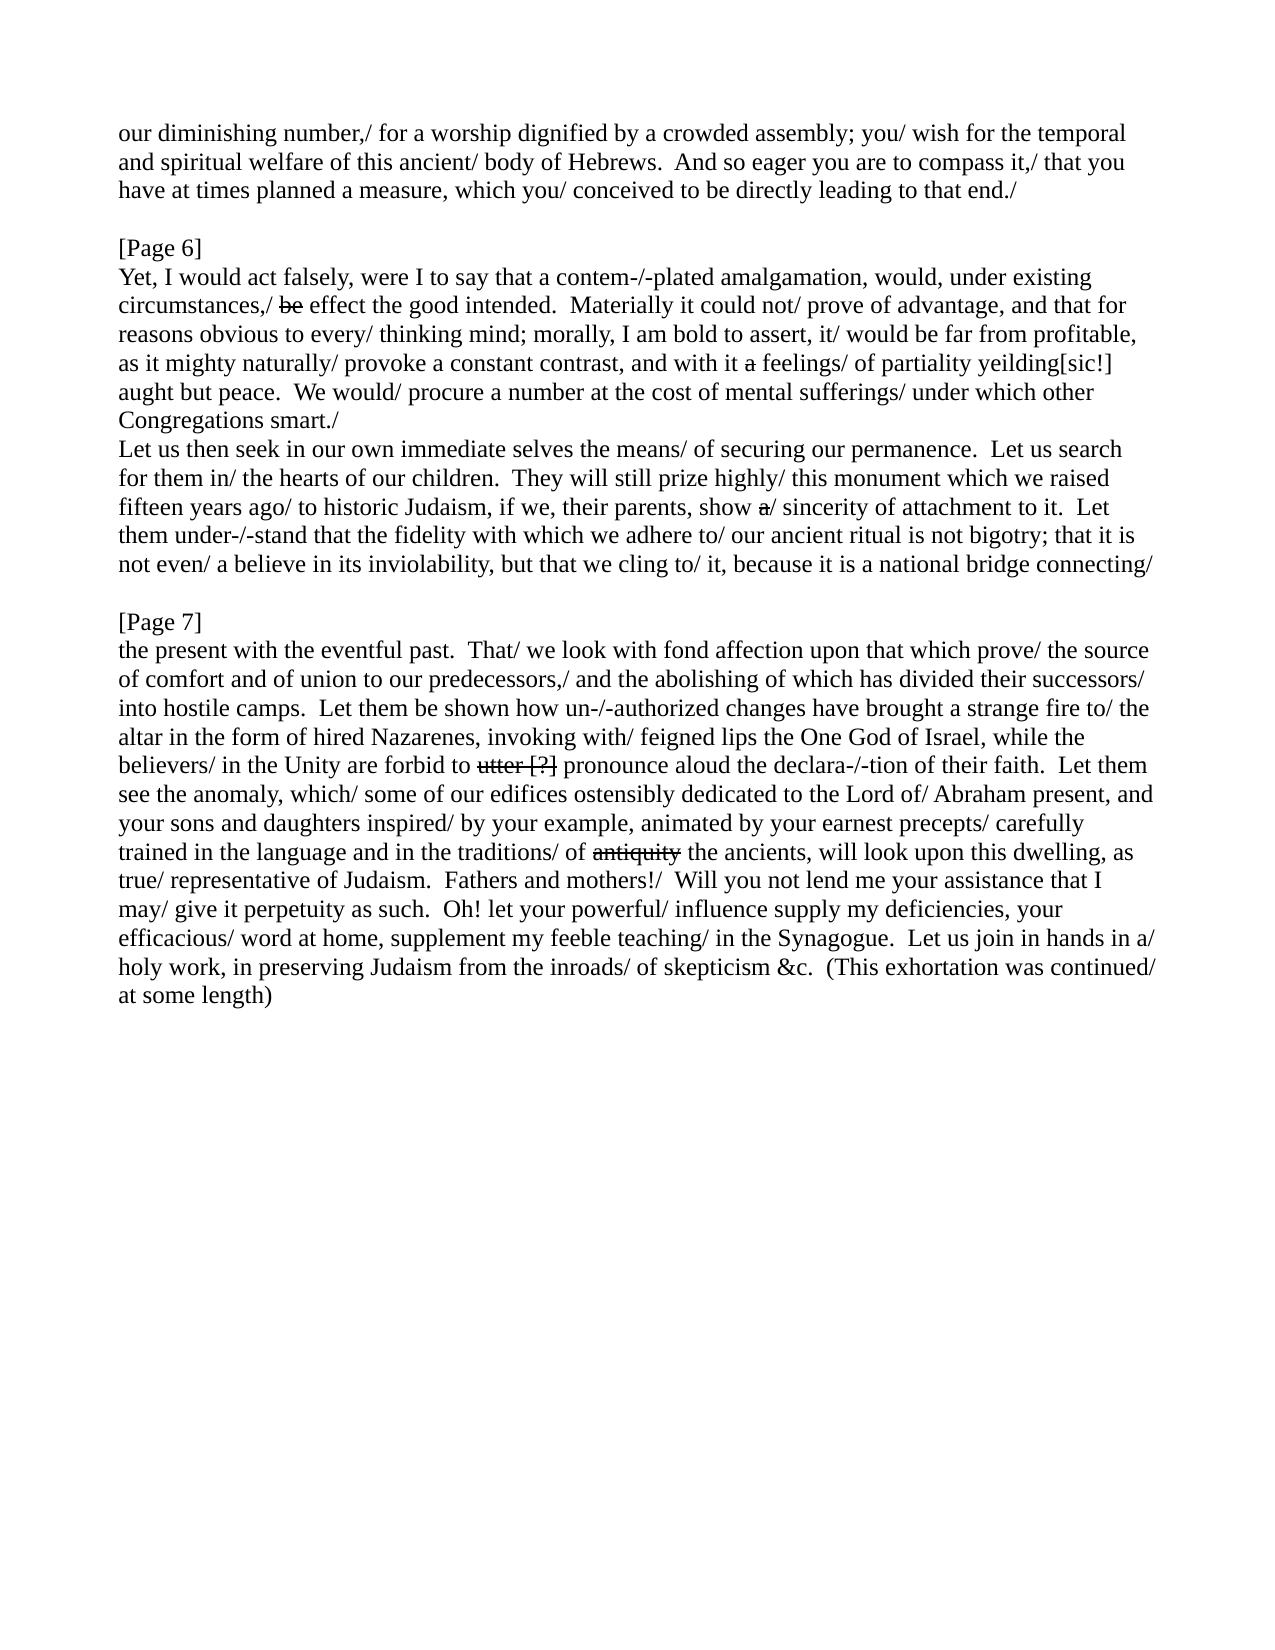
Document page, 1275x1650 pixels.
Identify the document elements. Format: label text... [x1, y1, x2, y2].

text Let us then seek in our own immediate selves the means/ of securing our permanence. Let us search for them in/ the hearts of our children. They will still prize highly/ this monument which we raised fifteen years ago/ to historic Judaism, if we, their parents, show a/ sincerity of attachment to it. Let them under-/-stand that the fidelity with which we adhere to/ our ancient ritual is not bigotry; that it is not even/ a believe in its inviolability, but that we cling to/ it, because it is a national bridge connecting/ [118, 434, 1157, 578]
text our diminishing number,/ for a worship dignified by a crowded assembly; you/ wish for the temporal and spiritual welfare of this ancient/ body of Hebrews. And so eager you are to compass it,/ that you have at times planned a measure, which you/ conceived to be directly leading to that end./ [118, 118, 1157, 204]
text [Page 6] [118, 233, 1157, 262]
text the present with the eventful past. That/ we look with fond affection upon that which prove/ the source of comfort and of union to our predecessors,/ and the abolishing of which has divided their successors/ into hostile camps. Let them be shown how un-/-authorized changes have brought a strange fire to/ the altar in the form of hired Nazarenes, invoking with/ feigned lips the One God of Israel, while the believers/ in the Unity are forbid to utter [?] pronounce aloud the declara-/-tion of their faith. Let them see the anomaly, which/ some of our edifices ostensibly dedicated to the Lord of/ Abraham present, and your sons and daughters inspired/ by your example, animated by your earnest precepts/ carefully trained in the language and in the traditions/ of antiquity the ancients, will look upon this dwelling, as true/ representative of Judaism. Fathers and mothers!/ Will you not lend me your assistance that I may/ give it perpetuity as such. Oh! let your powerful/ influence supply my deficiencies, your efficacious/ word at home, supplement my feeble teaching/ in the Synagogue. Let us join in hands in a/ holy work, in preserving Judaism from the inroads/ of skepticism &c. (This exhortation was continued/ at some length) [118, 636, 1157, 1009]
text Yet, I would act falsely, were I to say that a contem-/-plated amalgamation, would, under existing circumstances,/ be effect the good intended. Materially it could not/ prove of advantage, and that for reasons obvious to every/ thinking mind; morally, I am bold to assert, it/ would be far from profitable, as it mighty naturally/ provoke a constant contrast, and with it a feelings/ of partiality yeilding[sic!] aught but peace. We would/ procure a number at the cost of mental sufferings/ under which other Congregations smart./ [118, 262, 1157, 434]
text [Page 7] [118, 607, 1157, 636]
